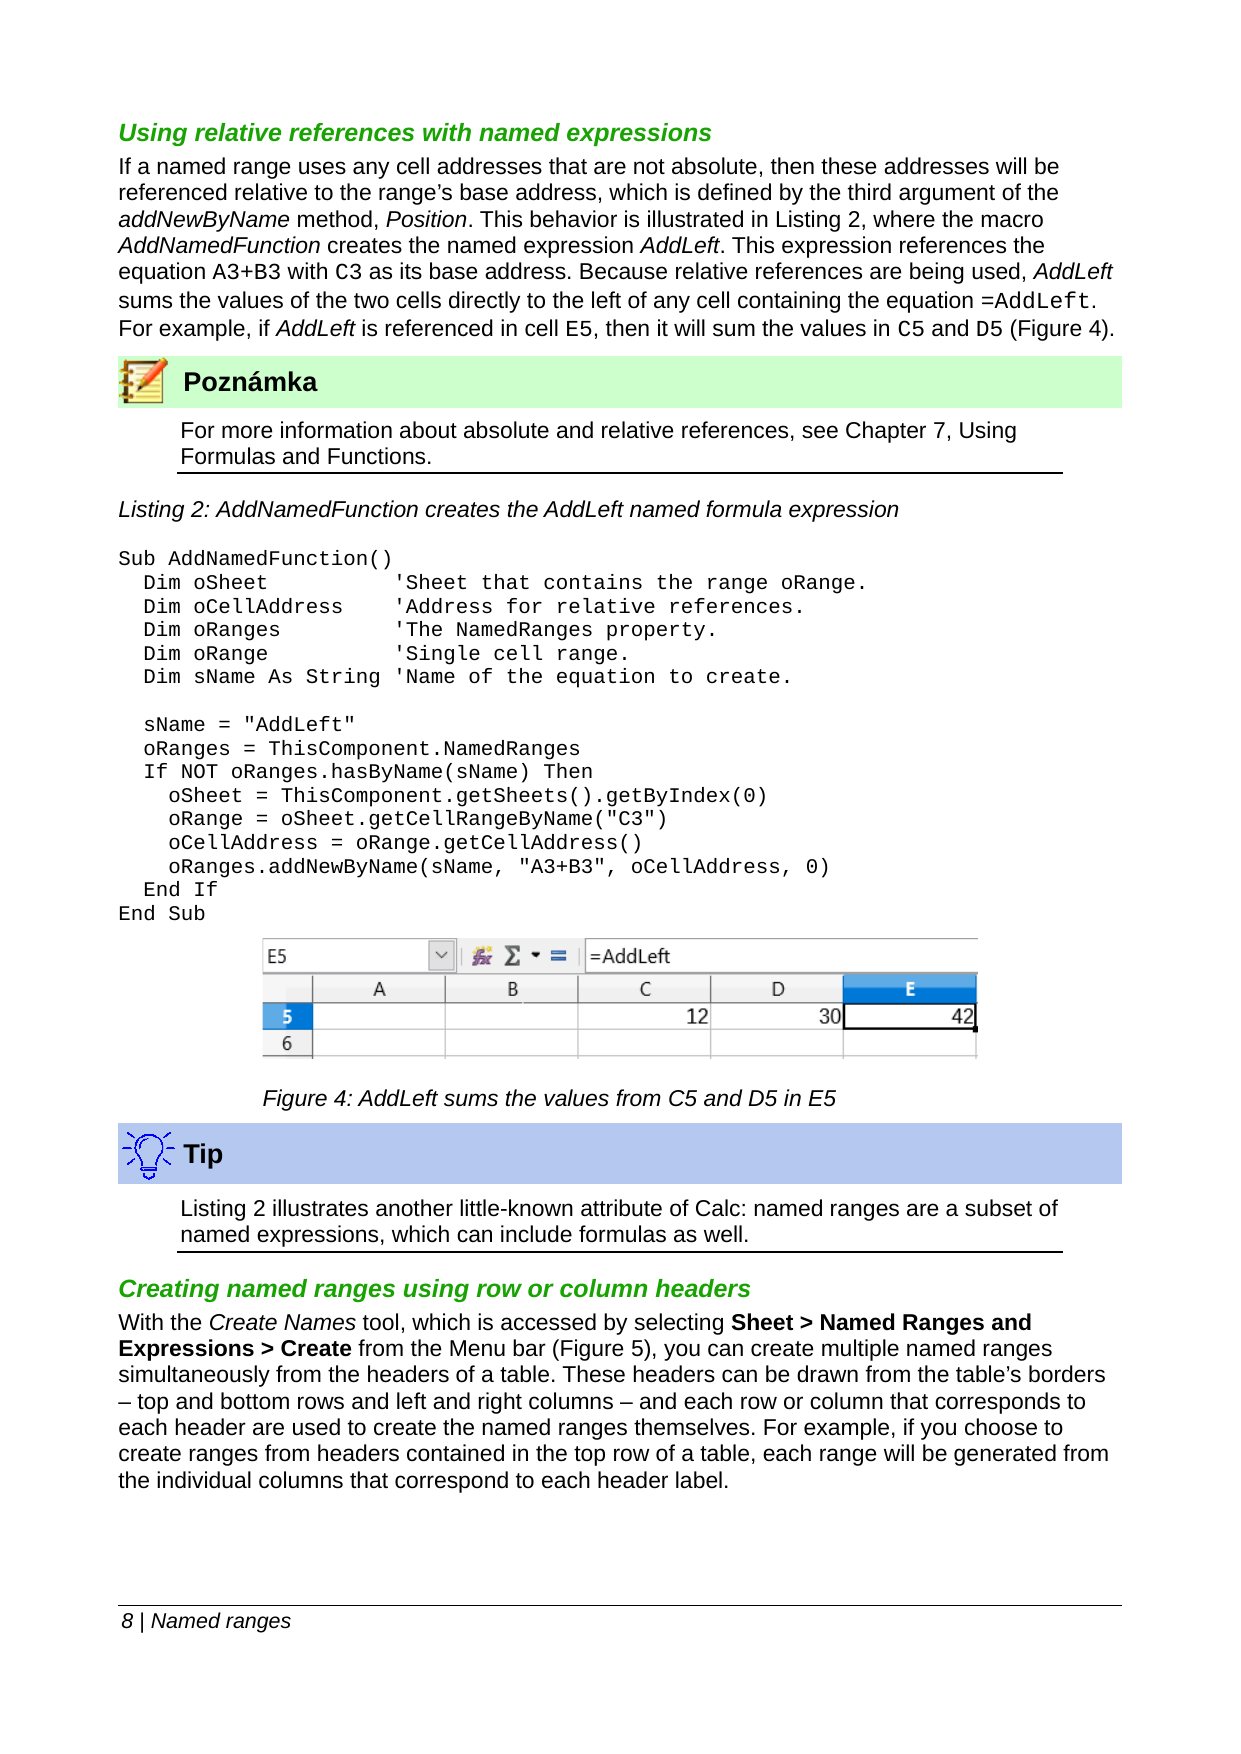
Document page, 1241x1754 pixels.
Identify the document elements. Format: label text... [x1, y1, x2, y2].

text Dim oSheet 'Sheet that contains the range oRange. [118, 572, 1122, 596]
text Figure 4: AddLeft sums the values from C5 and D5 in E5 [262, 1059, 978, 1111]
text oSheet = ThisComponent.getSheets().getByIndex(0) [118, 785, 1122, 808]
picture [262, 938, 978, 1059]
picture [119, 356, 170, 407]
text Listing 2 illustrates another little-known attribute of Calc: named ranges are a subset of named expressions, which can include formulas as well. [177, 1192, 1063, 1251]
text oCellAddress = oRange.getCellAddress() [118, 832, 1122, 856]
subtitle Using relative references with named expressions [118, 118, 1122, 147]
subtitle Tip [118, 1123, 1122, 1184]
text With the Create Names tool, which is accessed by selecting Sheet > Named Ranges and Expressions > Create from the Menu bar (Figure 5), you can create multiple named ranges simultaneously from the headers of a table. These headers can be drawn from the table’s borders – top and bottom rows and left and right columns – and each row or column that corresponds to each header are used to create the named ranges themselves. For example, if you choose to create ranges from headers contained in the top row of a table, each range will be generated from the individual columns that correspond to each header label. [118, 1308, 1122, 1493]
text Sub AddNamedFunction() [118, 548, 1122, 572]
text Dim oCellAddress 'Address for relative references. [118, 596, 1122, 619]
text Listing 2: AddNamedFunction creates the AddLeft named formula expression [118, 496, 1122, 522]
picture [119, 1124, 179, 1184]
text oRanges = ThisComponent.NamedRanges [118, 737, 1122, 761]
text Dim sName As String 'Name of the equation to create. [118, 667, 1122, 690]
text If NOT oRanges.hasByName(sName) Then [118, 761, 1122, 785]
text For more information about absolute and relative references, see Chapter 7, Using Formulas and Functions. [177, 414, 1063, 472]
text End If [118, 879, 1122, 903]
text End Sub [118, 903, 1122, 927]
text If a named range uses any cell addresses that are not absolute, then these addresses will be referenced relative to the range’s base address, which is defined by the third argument of the addNewByName method, Position. This behavior is illustrated in Listing 2, where the macro AddNamedFunction creates the named expression AddLeft. This expression references the equation A3+B3 with C3 as its base address. Because relative references are being used, AddLeft sums the values of the two cells directly to the left of any cell containing the equation =AddLeft. For example, if AddLeft is referenced in cell E5, then it will sum the values in C5 and D5 (Figure 4). [118, 153, 1122, 343]
text oRanges.addNewByName(sName, "A3+B3", oCellAddress, 0) [118, 856, 1122, 879]
subtitle Poznámka [118, 356, 1122, 408]
subtitle Creating named ranges using row or column headers [118, 1274, 1122, 1303]
text Dim oRange 'Single cell range. [118, 643, 1122, 667]
text oRange = oSheet.getCellRangeByName("C3") [118, 808, 1122, 832]
text Dim oRanges 'The NamedRanges property. [118, 619, 1122, 643]
text sName = "AddLeft" [118, 714, 1122, 737]
